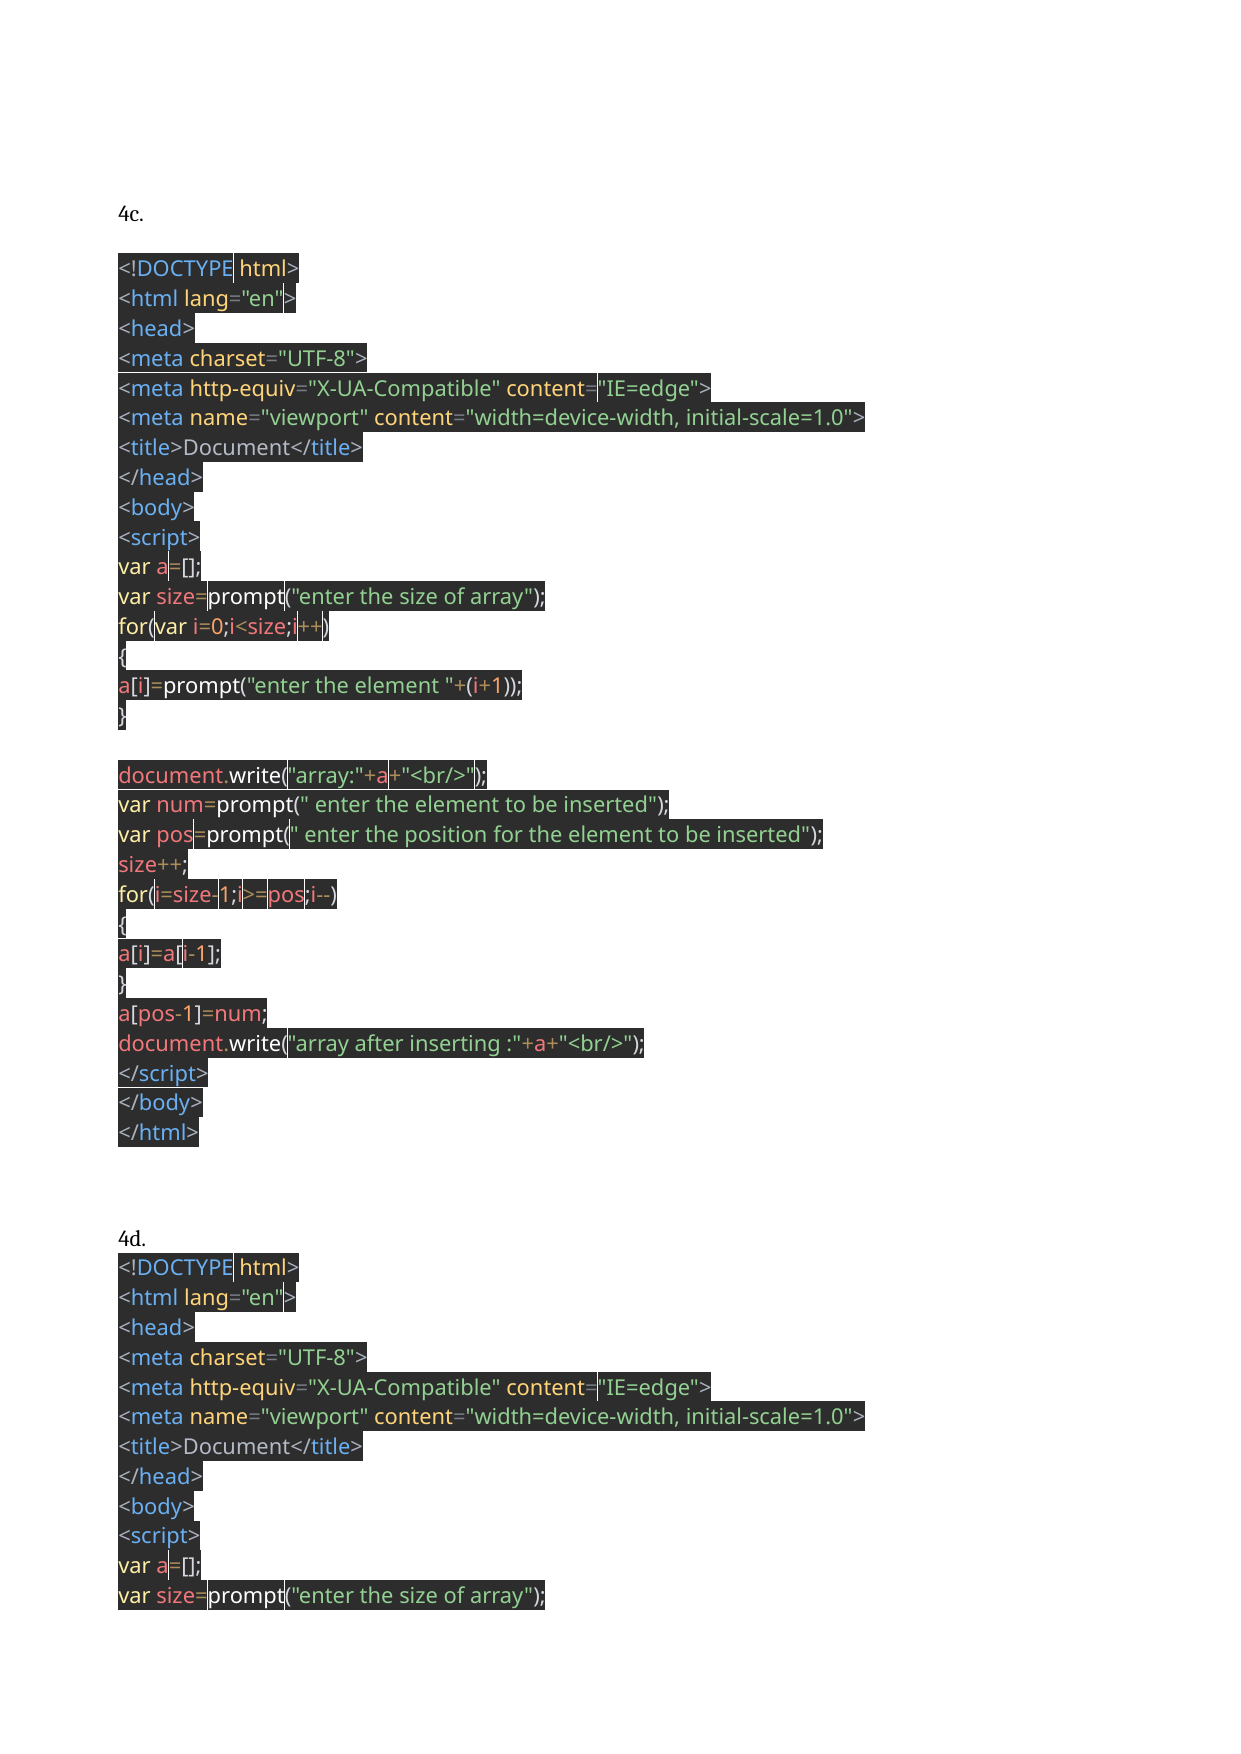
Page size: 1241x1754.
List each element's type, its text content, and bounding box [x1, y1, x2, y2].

text } [118, 968, 1122, 998]
text </head> [118, 1461, 1122, 1491]
text for(var i=0;i<size;i++) [118, 611, 1122, 641]
text a[i]=prompt("enter the element "+(i+1)); [118, 670, 1122, 700]
text <script> [118, 1521, 1122, 1550]
text var a=[]; [118, 1550, 1122, 1580]
text var size=prompt("enter the size of array"); [118, 581, 1122, 611]
text document.write("array:"+a+"<br/>"); [118, 760, 1122, 789]
text <meta charset="UTF-8"> [118, 343, 1122, 372]
text 4d. [118, 1226, 1122, 1252]
text for(i=size-1;i>=pos;i--) [118, 879, 1122, 909]
text <head> [118, 1312, 1122, 1342]
text <!DOCTYPE html> [118, 1252, 1122, 1282]
text var a=[]; [118, 551, 1122, 581]
text <meta http-equiv="X-UA-Compatible" content="IE=edge"> [118, 1372, 1122, 1401]
text size++; [118, 849, 1122, 879]
text var pos=prompt(" enter the position for the element to be inserted"); [118, 819, 1122, 849]
text 4c. [118, 201, 1122, 227]
text <script> [118, 521, 1122, 551]
text <title>Document</title> [118, 432, 1122, 462]
text var size=prompt("enter the size of array"); [118, 1580, 1122, 1610]
text a[pos-1]=num; [118, 998, 1122, 1028]
text </script> [118, 1058, 1122, 1087]
text <meta name="viewport" content="width=device-width, initial-scale=1.0"> [118, 402, 1122, 432]
text a[i]=a[i-1]; [118, 938, 1122, 968]
text <body> [118, 492, 1122, 521]
text <meta http-equiv="X-UA-Compatible" content="IE=edge"> [118, 372, 1122, 402]
text <html lang="en"> [118, 1282, 1122, 1312]
text <head> [118, 313, 1122, 343]
text <title>Document</title> [118, 1431, 1122, 1461]
text <meta charset="UTF-8"> [118, 1342, 1122, 1372]
text <meta name="viewport" content="width=device-width, initial-scale=1.0"> [118, 1401, 1122, 1431]
text { [118, 909, 1122, 938]
text </html> [118, 1117, 1122, 1147]
text </body> [118, 1087, 1122, 1117]
text <html lang="en"> [118, 283, 1122, 313]
text document.write("array after inserting :"+a+"<br/>"); [118, 1028, 1122, 1058]
text <!DOCTYPE html> [118, 253, 1122, 283]
text <body> [118, 1491, 1122, 1521]
text </head> [118, 462, 1122, 492]
text var num=prompt(" enter the element to be inserted"); [118, 789, 1122, 819]
text { [118, 641, 1122, 670]
text } [118, 700, 1122, 730]
